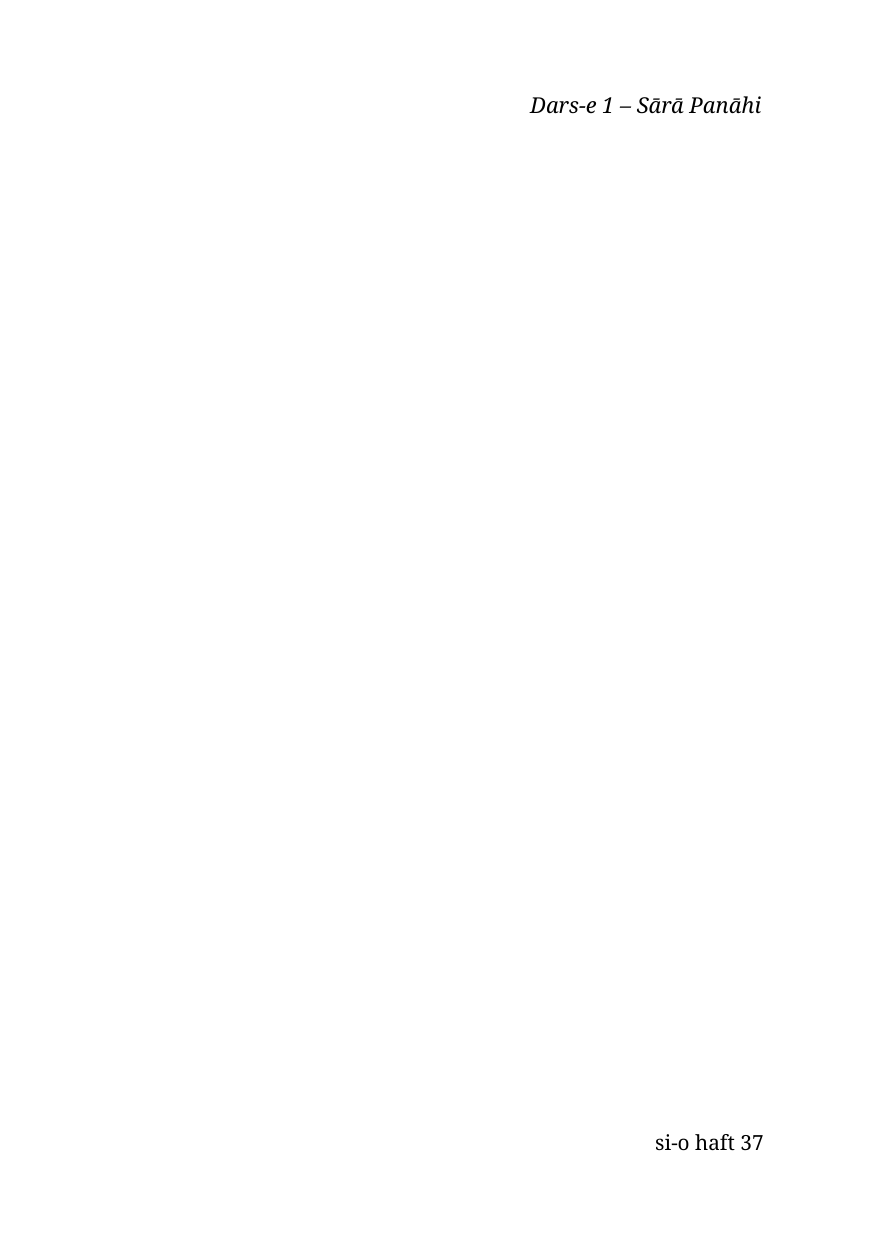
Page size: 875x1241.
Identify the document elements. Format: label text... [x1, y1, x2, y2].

text si-o haft 37 [111, 1128, 763, 1157]
